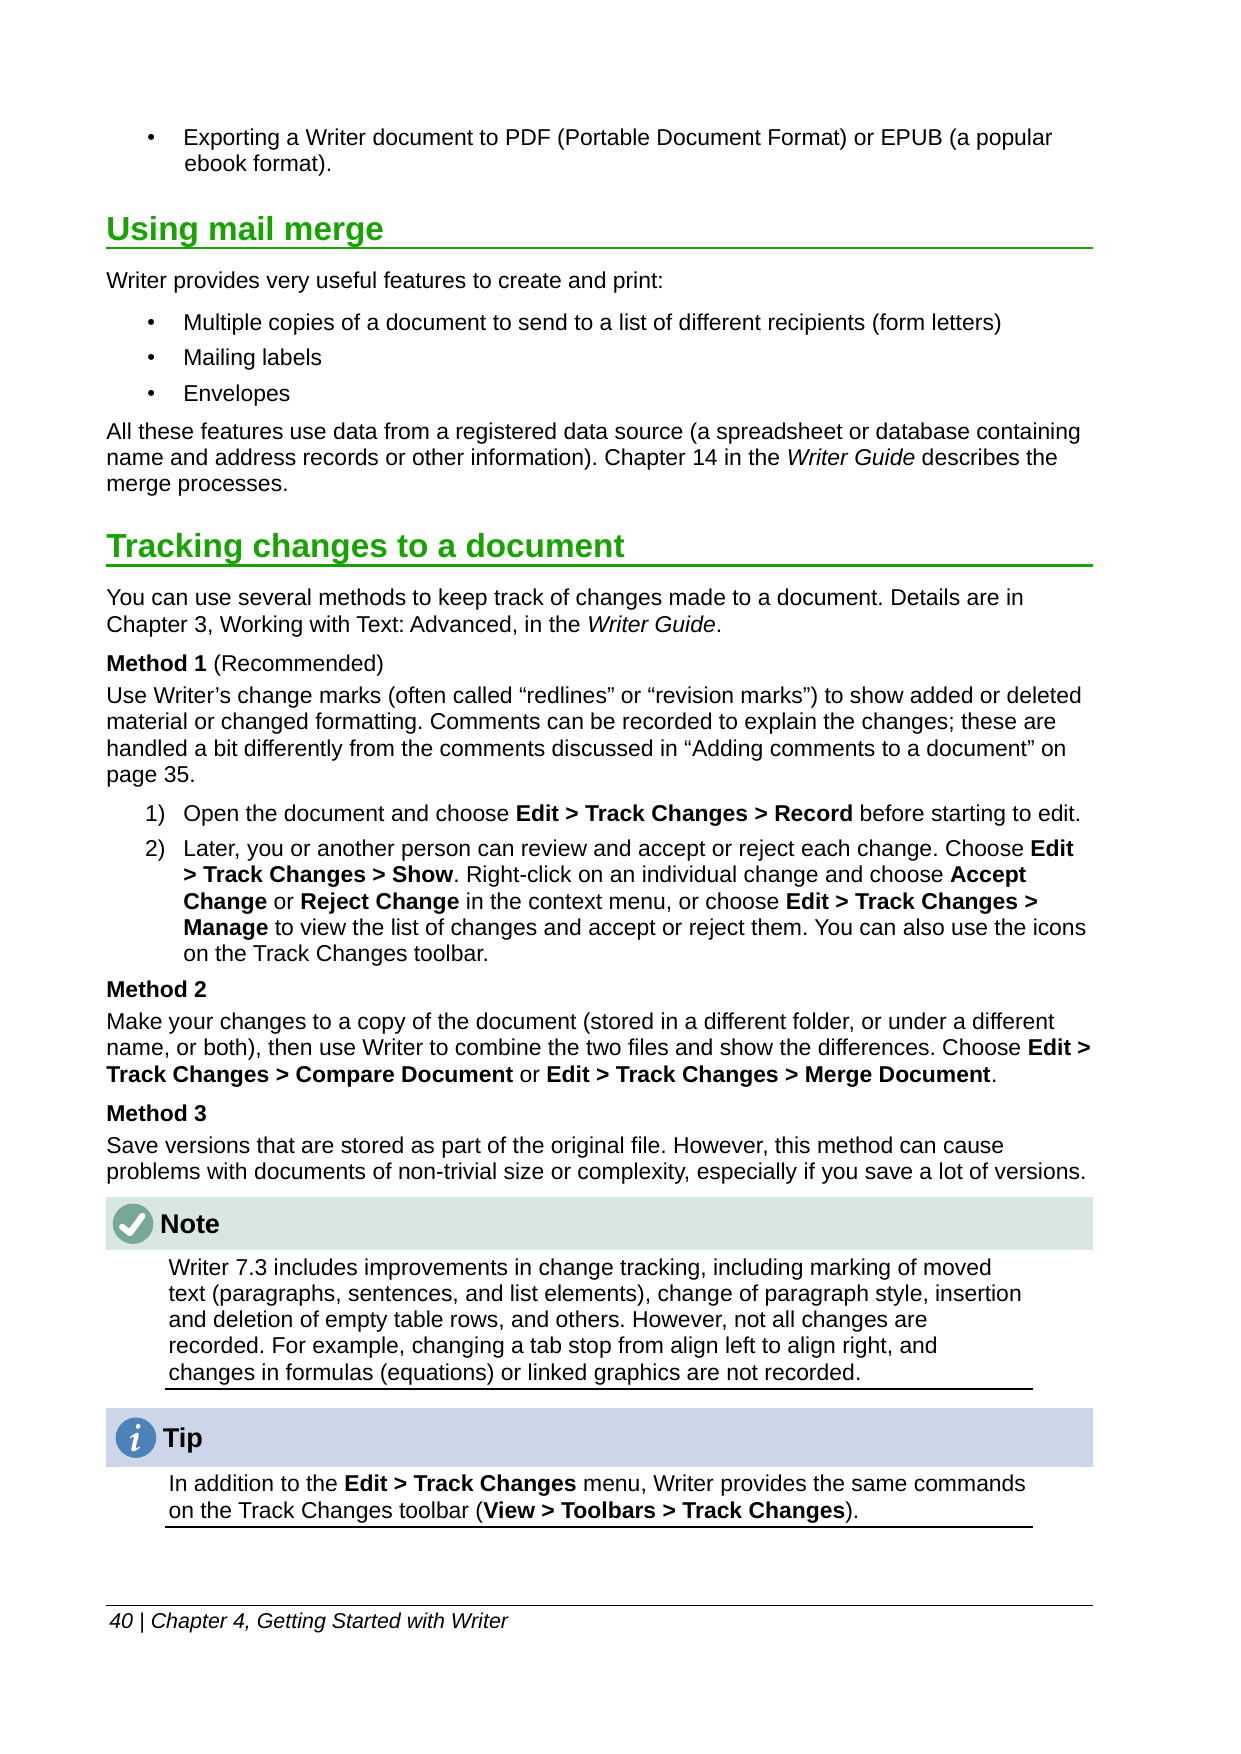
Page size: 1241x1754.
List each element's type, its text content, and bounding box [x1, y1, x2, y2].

list Exporting a Writer document to PDF (Portable Document Format) or EPUB (a popular ebook format). [144, 121, 1093, 179]
text Writer 7.3 includes improvements in change tracking, including marking of moved text (paragraphs, sentences, and list elements), change of paragraph style, insertion and deletion of empty table rows, and others. However, not all changes are recorded. For example, changing a tab stop from align left to align right, and changes in formulas (equations) or linked graphics are not recorded. [165, 1250, 1033, 1388]
subtitle Tip [106, 1408, 1093, 1467]
text Save versions that are stored as part of the original file. However, this method can cause problems with documents of non-trivial size or complexity, especially if you save a lot of versions. [106, 1132, 1093, 1184]
list Open the document and choose Edit > Track Changes > Record before starting to edit. [165, 800, 1093, 826]
subtitle Using mail merge [106, 209, 1093, 247]
text In addition to the Edit > Track Changes menu, Writer provides the same commands on the Track Changes toolbar (View > Toolbars > Track Changes). [165, 1467, 1033, 1526]
text Use Writer’s change marks (often called “redlines” or “revision marks”) to show added or deleted material or changed formatting. Comments can be recorded to explain the changes; these are handled a bit differently from the comments discussed in “Adding comments to a document” on page 36. [106, 682, 1093, 787]
list Mailing labels [144, 341, 1093, 371]
list Later, you or another person can review and accept or reject each change. Choose Edit > Track Changes > Show. Right-click on an individual change and choose Accept Change or Reject Change in the context menu, or choose Edit > Track Changes > Manage to view the list of changes and accept or reject them. You can also use the icons on the Track Changes toolbar. [165, 835, 1093, 967]
text Method 1 (Recommended) [106, 649, 1093, 676]
text Method 2 [106, 976, 1093, 1002]
subtitle Tracking changes to a document [106, 526, 1093, 564]
text Make your changes to a copy of the document (stored in a different folder, or under a different name, or both), then use Writer to combine the two files and show the differences. Choose Edit > Track Changes > Compare Document or Edit > Track Changes > Merge Document. [106, 1008, 1093, 1087]
subtitle Note [106, 1197, 1093, 1250]
text Writer provides very useful features to create and print: [106, 267, 1093, 294]
list Multiple copies of a document to send to a list of different recipients (form letters) [144, 306, 1093, 335]
text All these features use data from a registered data source (a spreadsheet or database containing name and address records or other information). Chapter 14 in the Writer Guide describes the merge processes. [106, 418, 1093, 497]
text You can use several methods to keep track of changes made to a document. Details are in Chapter 3, Working with Text: Advanced, in the Writer Guide. [106, 584, 1093, 637]
text Method 3 [106, 1099, 1093, 1126]
list Envelopes [144, 377, 1093, 409]
